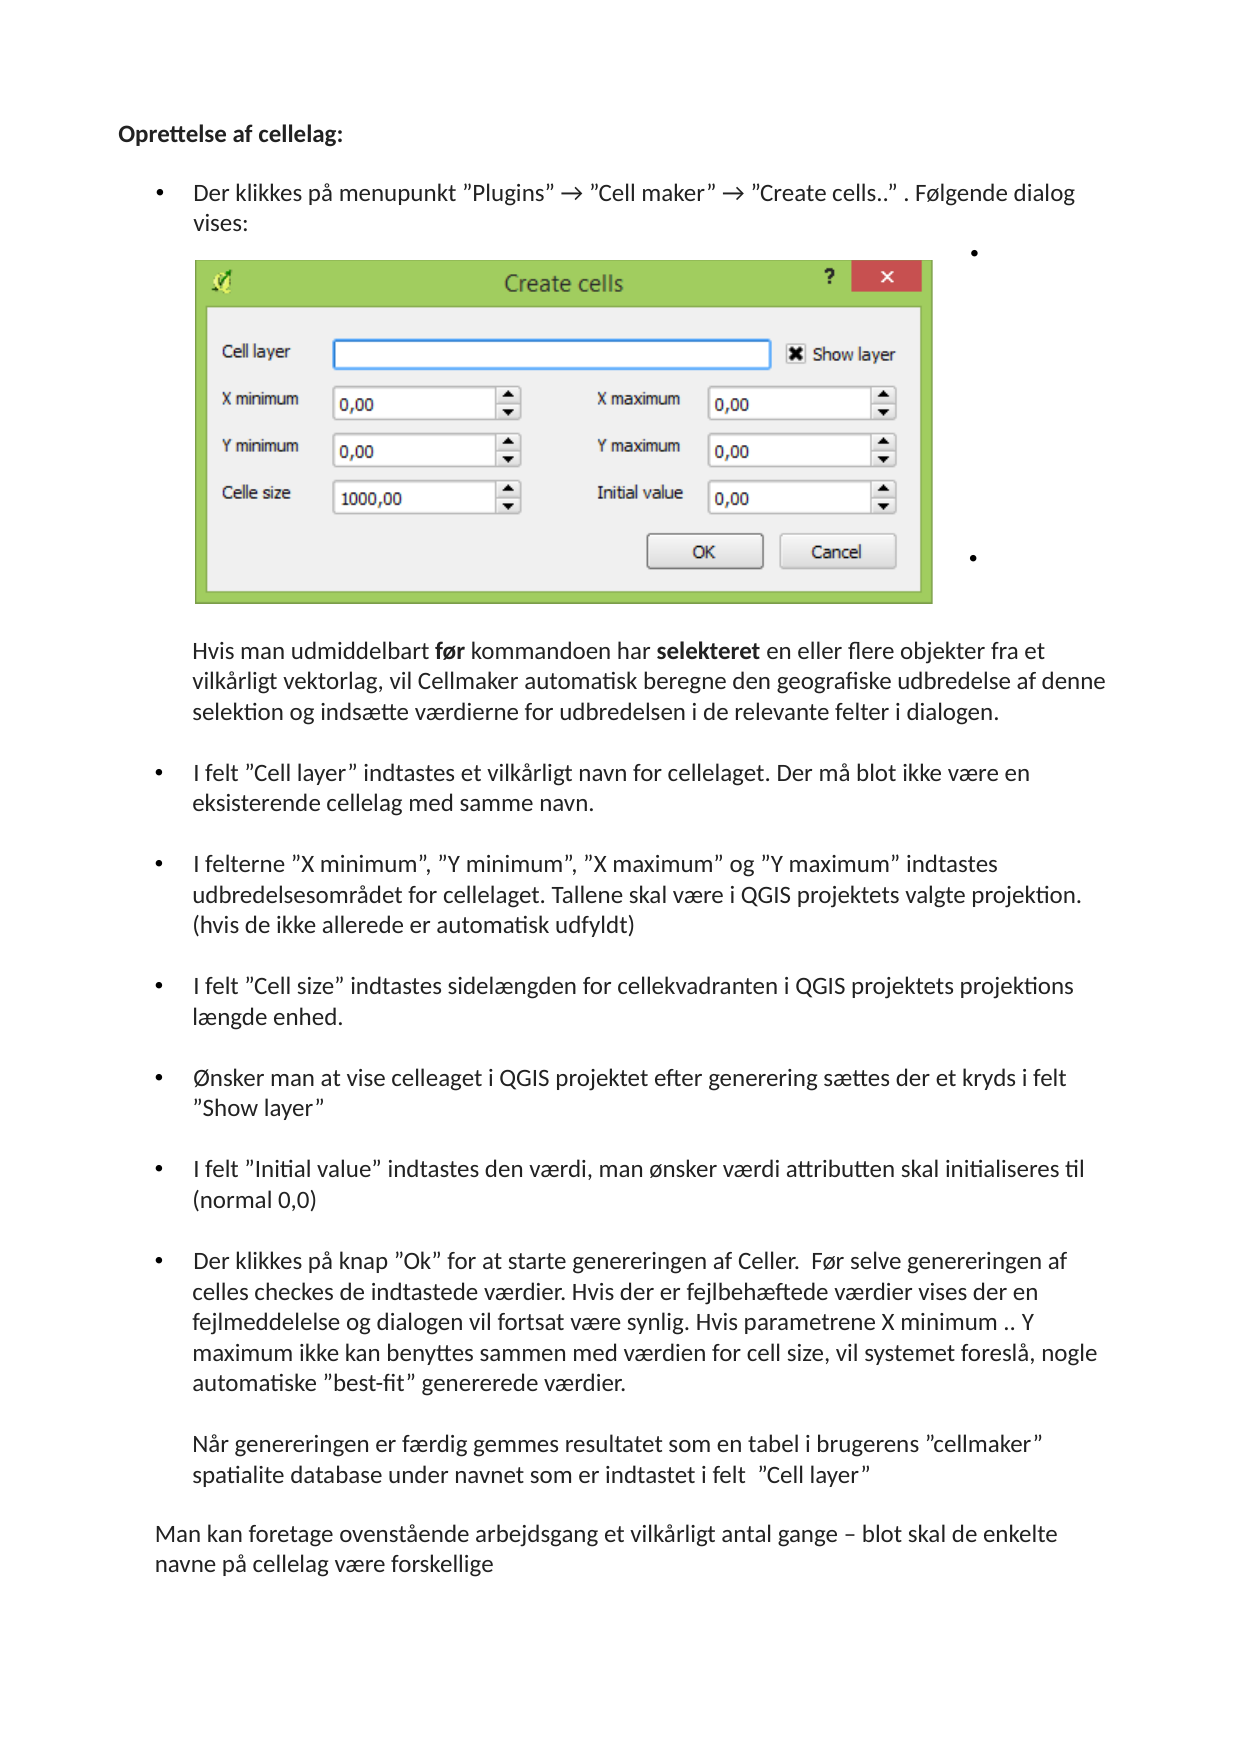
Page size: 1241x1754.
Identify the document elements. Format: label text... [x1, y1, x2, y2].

list I felterne ”X minimum”, ”Y minimum”, ”X maximum” og ”Y maximum” indtastes udbredelsesområdet for cellelaget. Tallene skal være i QGIS projektets valgte projektion. (hvis de ikke allerede er automatisk udfyldt) [154, 848, 1122, 971]
picture [195, 260, 933, 604]
list I felt ”Cell size” indtastes sidelængden for cellekvadranten i QGIS projektets projektions længde enhed. [154, 971, 1122, 1062]
text Man kan foretage ovenstående arbejdsgang et vilkårligt antal gange – blot skal de enkelte navne på cellelag være forskellige [154, 1518, 1122, 1579]
list Ønsker man at vise celleaget i QGIS projektet efter generering sættes der et kryds i felt ”Show layer” [154, 1062, 1122, 1154]
list I felt ”Initial value” indtastes den værdi, man ønsker værdi attributten skal initialiseres til (normal 0,0) [154, 1154, 1122, 1245]
list I felt ”Cell layer” indtastes et vilkårligt navn for cellelaget. Der må blot ikke være en eksisterende cellelag med samme navn. [154, 757, 1122, 848]
list Hvis man udmiddelbart før kommandoen har selekteret en eller flere objekter fra et vilkårligt vektorlag, vil Cellmaker automatisk beregne den geografiske udbredelse af denne selektion og indsætte værdierne for udbredelsen i de relevante felter i dialogen. [154, 543, 1122, 757]
text Oprettelse af cellelag: [118, 118, 1122, 149]
list Der klikkes på knap ”Ok” for at starte genereringen af Celler. Før selve genereringen af celles checkes de indtastede værdier. Hvis der er fejlbehæftede værdier vises der en fejlmeddelelse og dialogen vil fortsat være synlig. Hvis parametrene X minimum .. Y maximum ikke kan benyttes sammen med værdien for cell size, vil systemet foreslå, nogle automatiske ”best-fit” genererede værdier. Når genereringen er færdig gemmes resultatet som en tabel i brugerens ”cellmaker” spatialite database under navnet som er indtastet i felt ”Cell layer” [154, 1245, 1122, 1489]
list Der klikkes på menupunkt ”Plugins” → ”Cell maker” → ”Create cells..” . Følgende dialog vises: [156, 177, 1122, 238]
